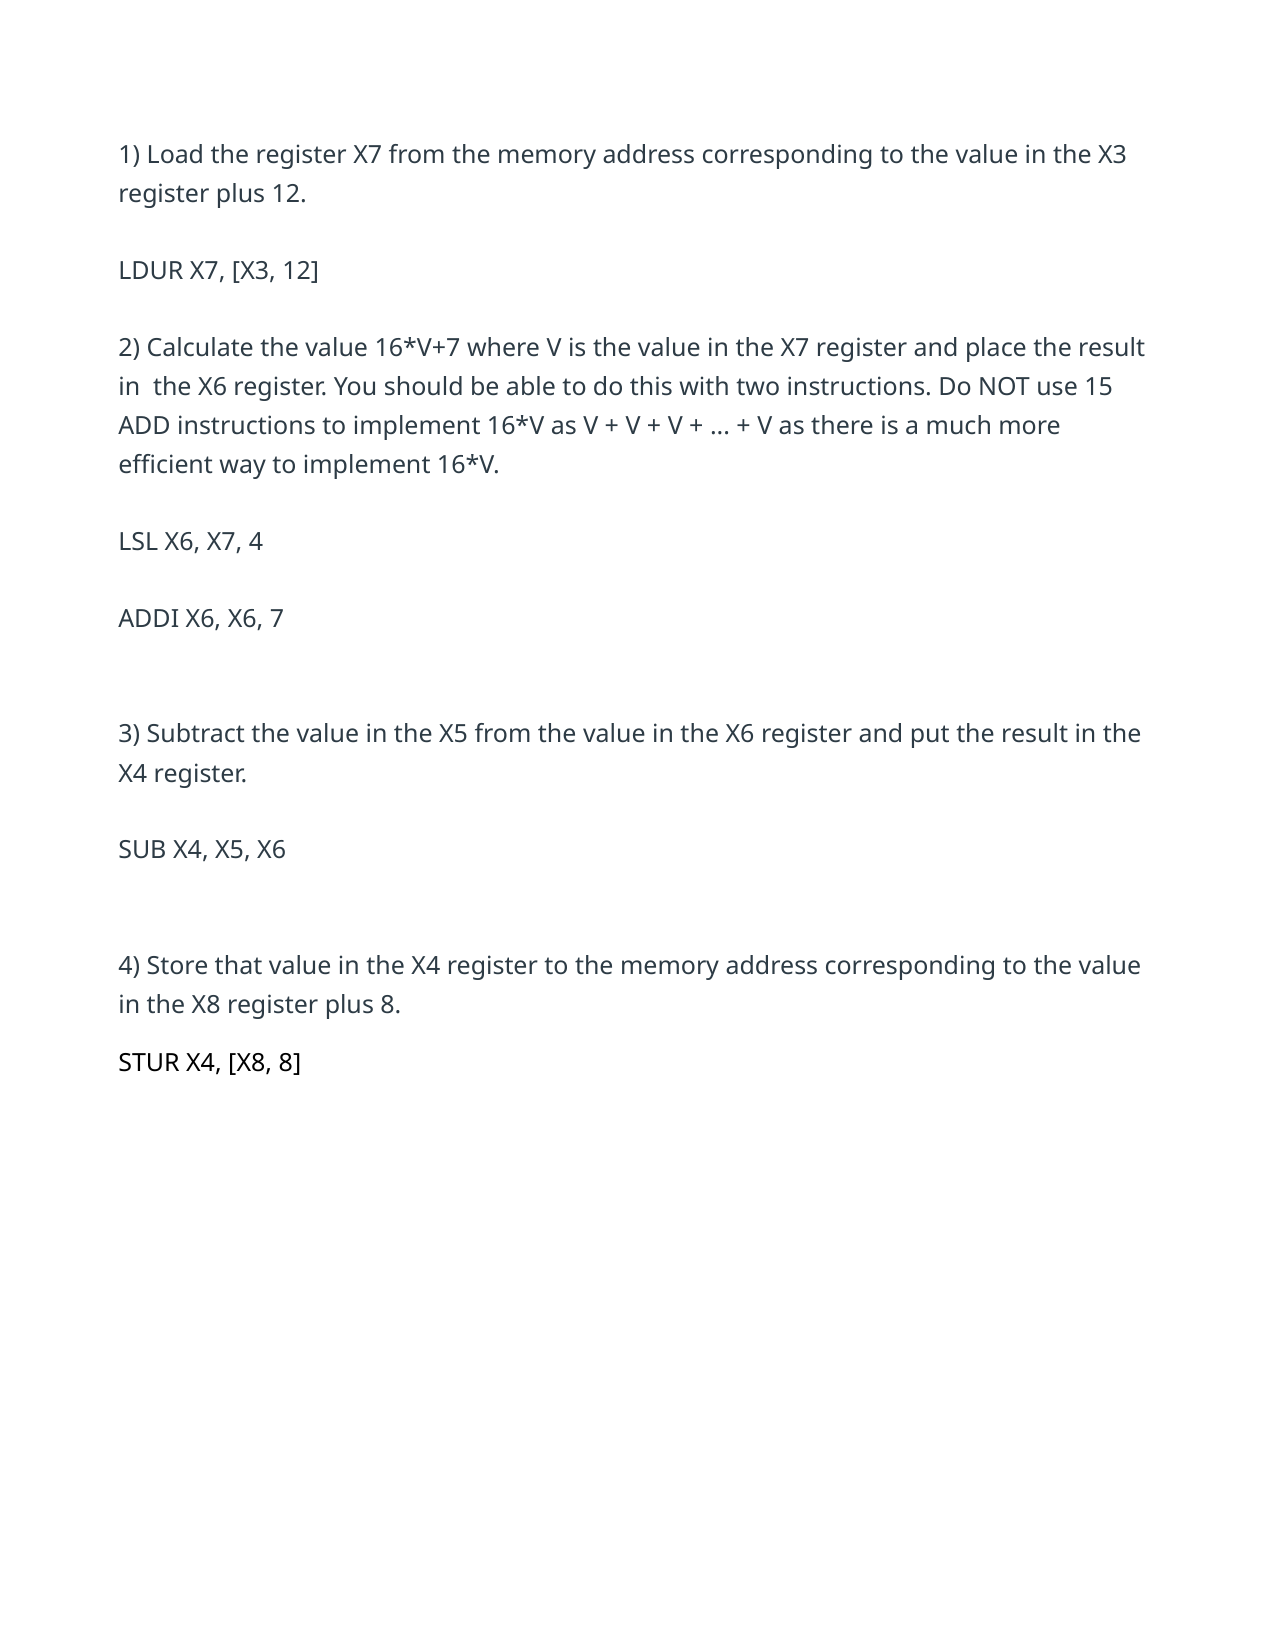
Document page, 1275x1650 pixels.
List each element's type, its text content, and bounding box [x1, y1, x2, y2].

text STUR X4, [X8, 8] [118, 1045, 1157, 1079]
text 3) Subtract the value in the X5 from the value in the X6 register and put the result in the X4 register. [118, 677, 1157, 789]
text 1) Load the register X7 from the memory address corresponding to the value in the X3 register plus 12. [118, 137, 1157, 210]
text LDUR X7, [X3, 12] [118, 253, 1157, 287]
text 2) Calculate the value 16*V+7 where V is the value in the X7 register and place the result in the X6 register. You should be able to do this with two instructions. Do NOT use 15 ADD instructions to implement 16*V as V + V + V + ... + V as there is a much more efficient way to implement 16*V. [118, 329, 1157, 481]
text 4) Store that value in the X4 register to the memory address corresponding to the value in the X8 register plus 8. [118, 908, 1157, 1021]
text LSL X6, X7, 4 [118, 523, 1157, 558]
text SUB X4, X5, X6 [118, 832, 1157, 866]
text ADDI X6, X6, 7 [118, 600, 1157, 634]
